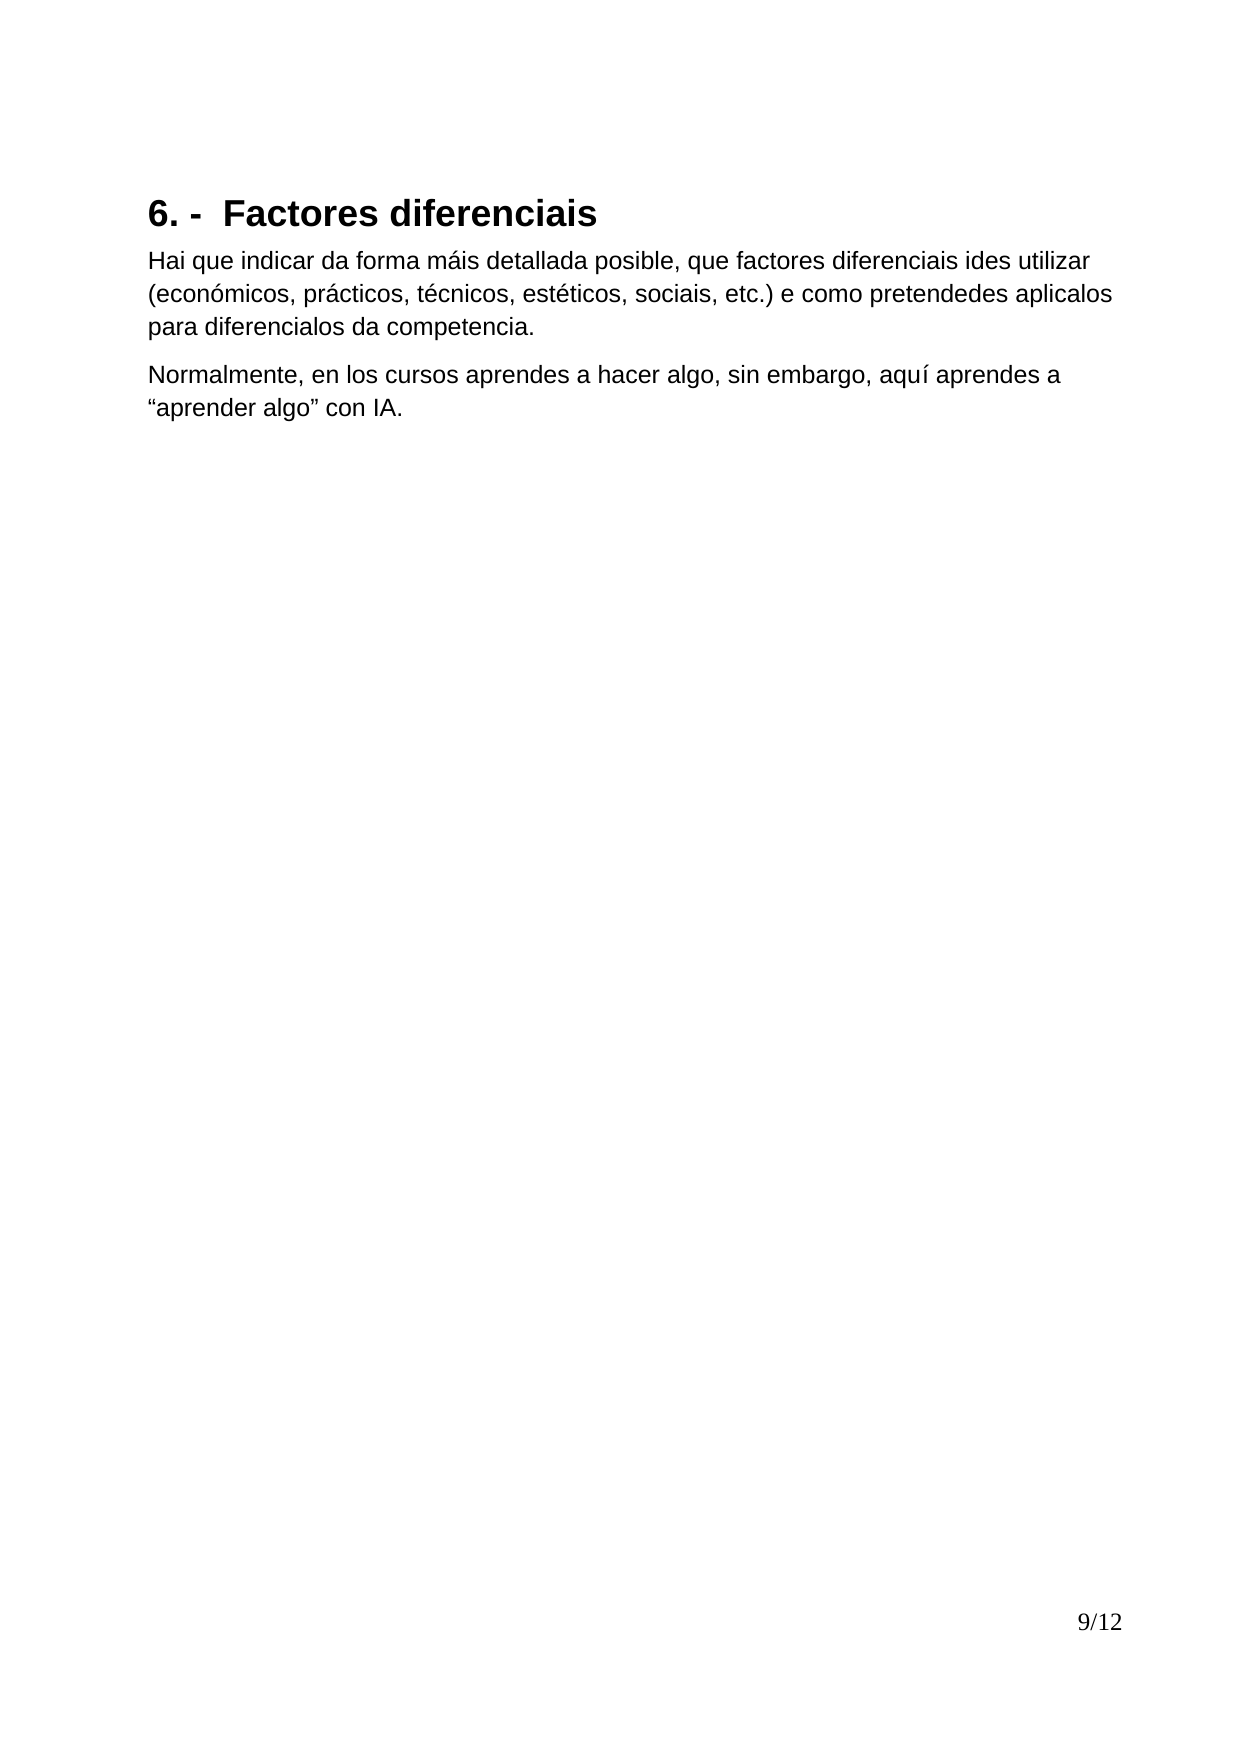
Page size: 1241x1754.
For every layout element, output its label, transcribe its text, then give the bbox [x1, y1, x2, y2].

text Normalmente, en los cursos aprendes a hacer algo, sin embargo, aquí aprendes a “aprender algo” con IA. [148, 360, 1122, 422]
subtitle 6. - Factores diferenciais [148, 191, 1122, 234]
text Hai que indicar da forma máis detallada posible, que factores diferenciais ides utilizar (económicos, prácticos, técnicos, estéticos, sociais, etc.) e como pretendedes aplicalos para diferencialos da competencia. [148, 246, 1122, 341]
